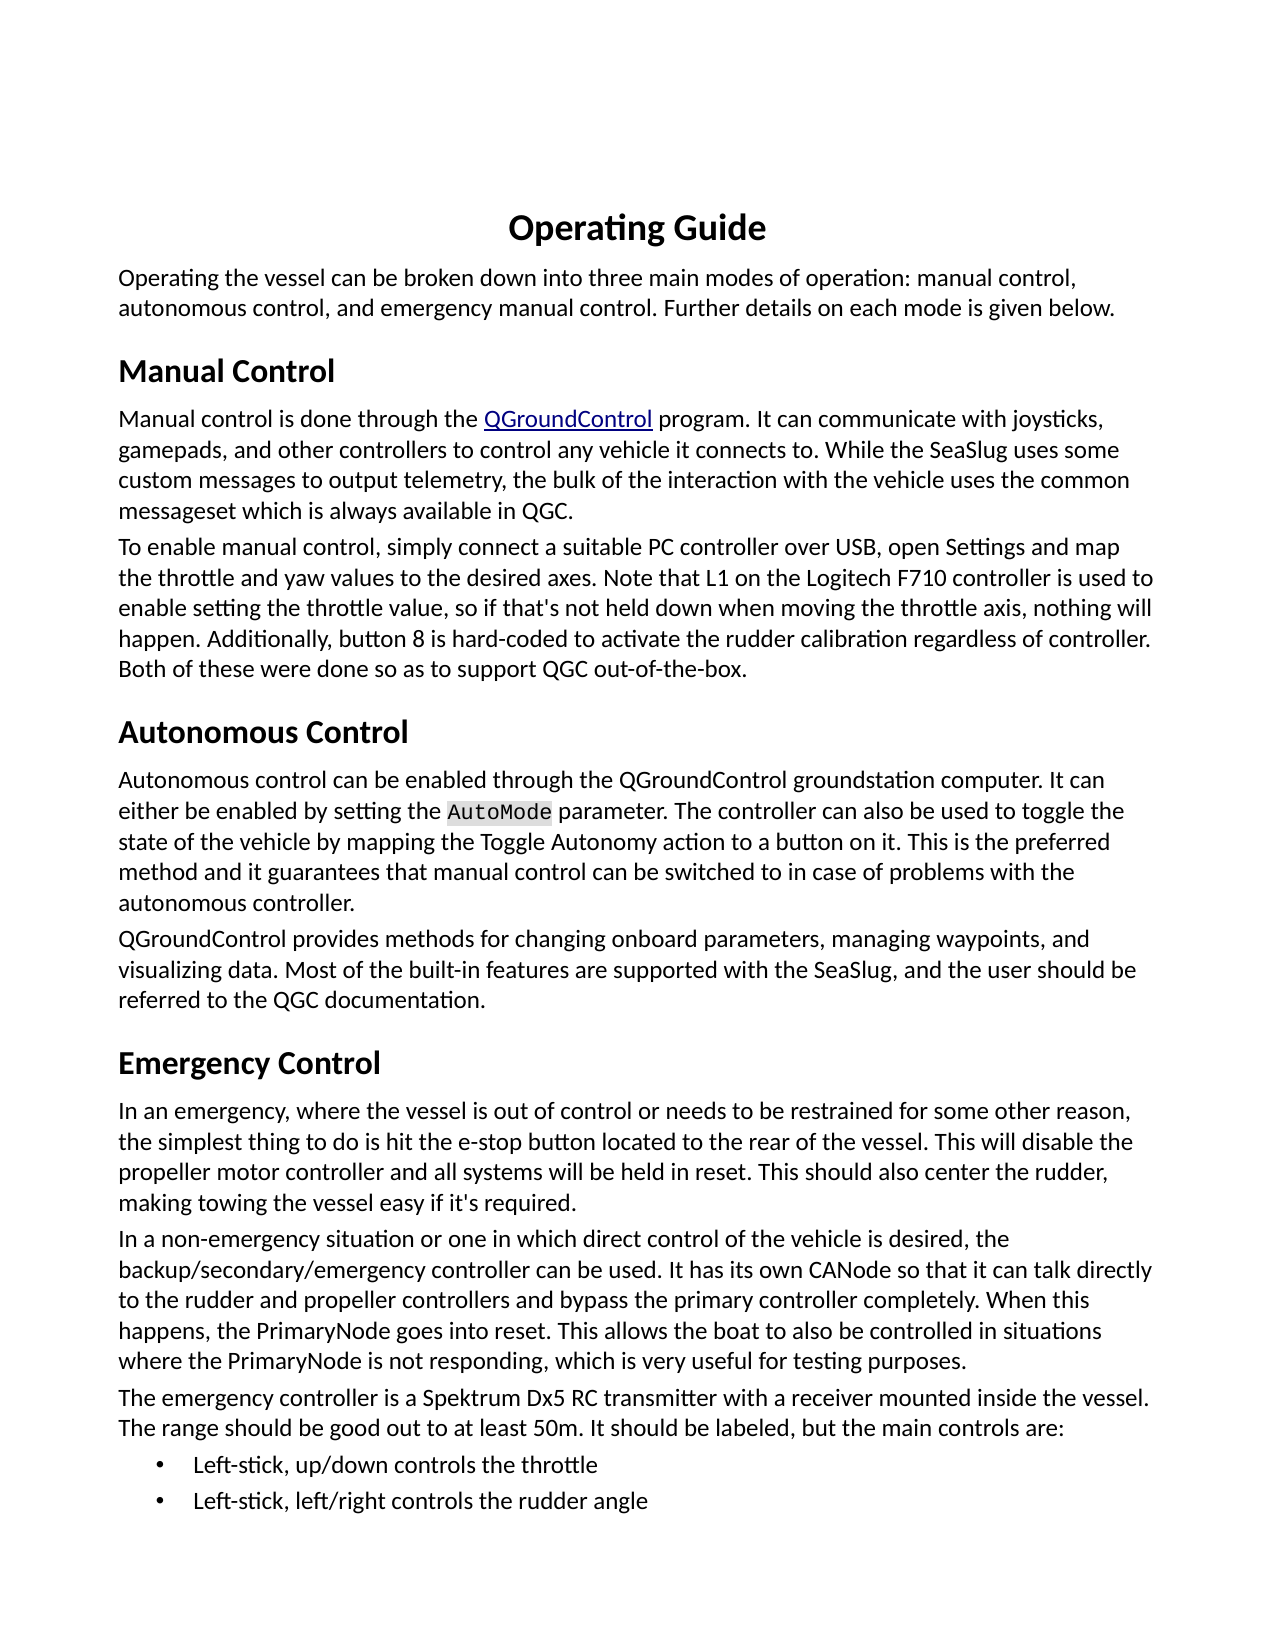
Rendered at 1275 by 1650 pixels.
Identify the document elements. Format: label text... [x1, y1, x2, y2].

text In an emergency, where the vessel is out of control or needs to be restrained for some other reason, the simplest thing to do is hit the e-stop button located to the rear of the vessel. This will disable the propeller motor controller and all systems will be held in reset. This should also center the rudder, making towing the vessel easy if it's required. [118, 1095, 1157, 1217]
text Autonomous control can be enabled through the QGroundControl groundstation computer. It can either be enabled by setting the AutoMode parameter. The controller can also be used to toggle the state of the vehicle by mapping the Toggle Autonomy action to a button on it. This is the preferred method and it guarantees that manual control can be switched to in case of problems with the autonomous controller. [118, 764, 1157, 917]
text QGroundControl provides methods for changing onboard parameters, managing waypoints, and visualizing data. Most of the built-in features are supported with the SeaSlug, and the user should be referred to the QGC documentation. [118, 923, 1157, 1015]
text Operating the vessel can be broken down into three main modes of operation: manual control, autonomous control, and emergency manual control. Further details on each mode is given below. [118, 262, 1157, 323]
text Manual control is done through the QGroundControl program. It can communicate with joysticks, gamepads, and other controllers to control any vehicle it connects to. While the SeaSlug uses some custom messages to output telemetry, the bulk of the interaction with the vehicle uses the common messageset which is always available in QGC. [118, 403, 1157, 525]
subtitle Emergency Control [118, 1042, 1157, 1083]
text The emergency controller is a Spektrum Dx5 RC transmitter with a receiver mounted inside the vessel. The range should be good out to at least 50m. It should be labeled, but the main controls are: [118, 1382, 1157, 1443]
list Left-stick, up/down controls the throttle [156, 1449, 1157, 1479]
text To enable manual control, simply connect a suitable PC controller over USB, open Settings and map the throttle and yaw values to the desired axes. Note that L1 on the Logitech F710 controller is used to enable setting the throttle value, so if that's not held down when moving the throttle axis, nothing will happen. Additionally, button 8 is hard-coded to activate the rudder calibration regardless of controller. Both of these were done so as to support QGC out-of-the-box. [118, 531, 1157, 684]
list Left-stick, left/right controls the rudder angle [156, 1486, 1157, 1516]
subtitle Autonomous Control [118, 711, 1157, 752]
subtitle Operating Guide [118, 203, 1157, 249]
subtitle Manual Control [118, 350, 1157, 391]
text In a non-emergency situation or one in which direct control of the vehicle is desired, the backup/secondary/emergency controller can be used. It has its own CANode so that it can talk directly to the rudder and propeller controllers and bypass the primary controller completely. When this happens, the PrimaryNode goes into reset. This allows the boat to also be controlled in situations where the PrimaryNode is not responding, which is very useful for testing purposes. [118, 1223, 1157, 1376]
